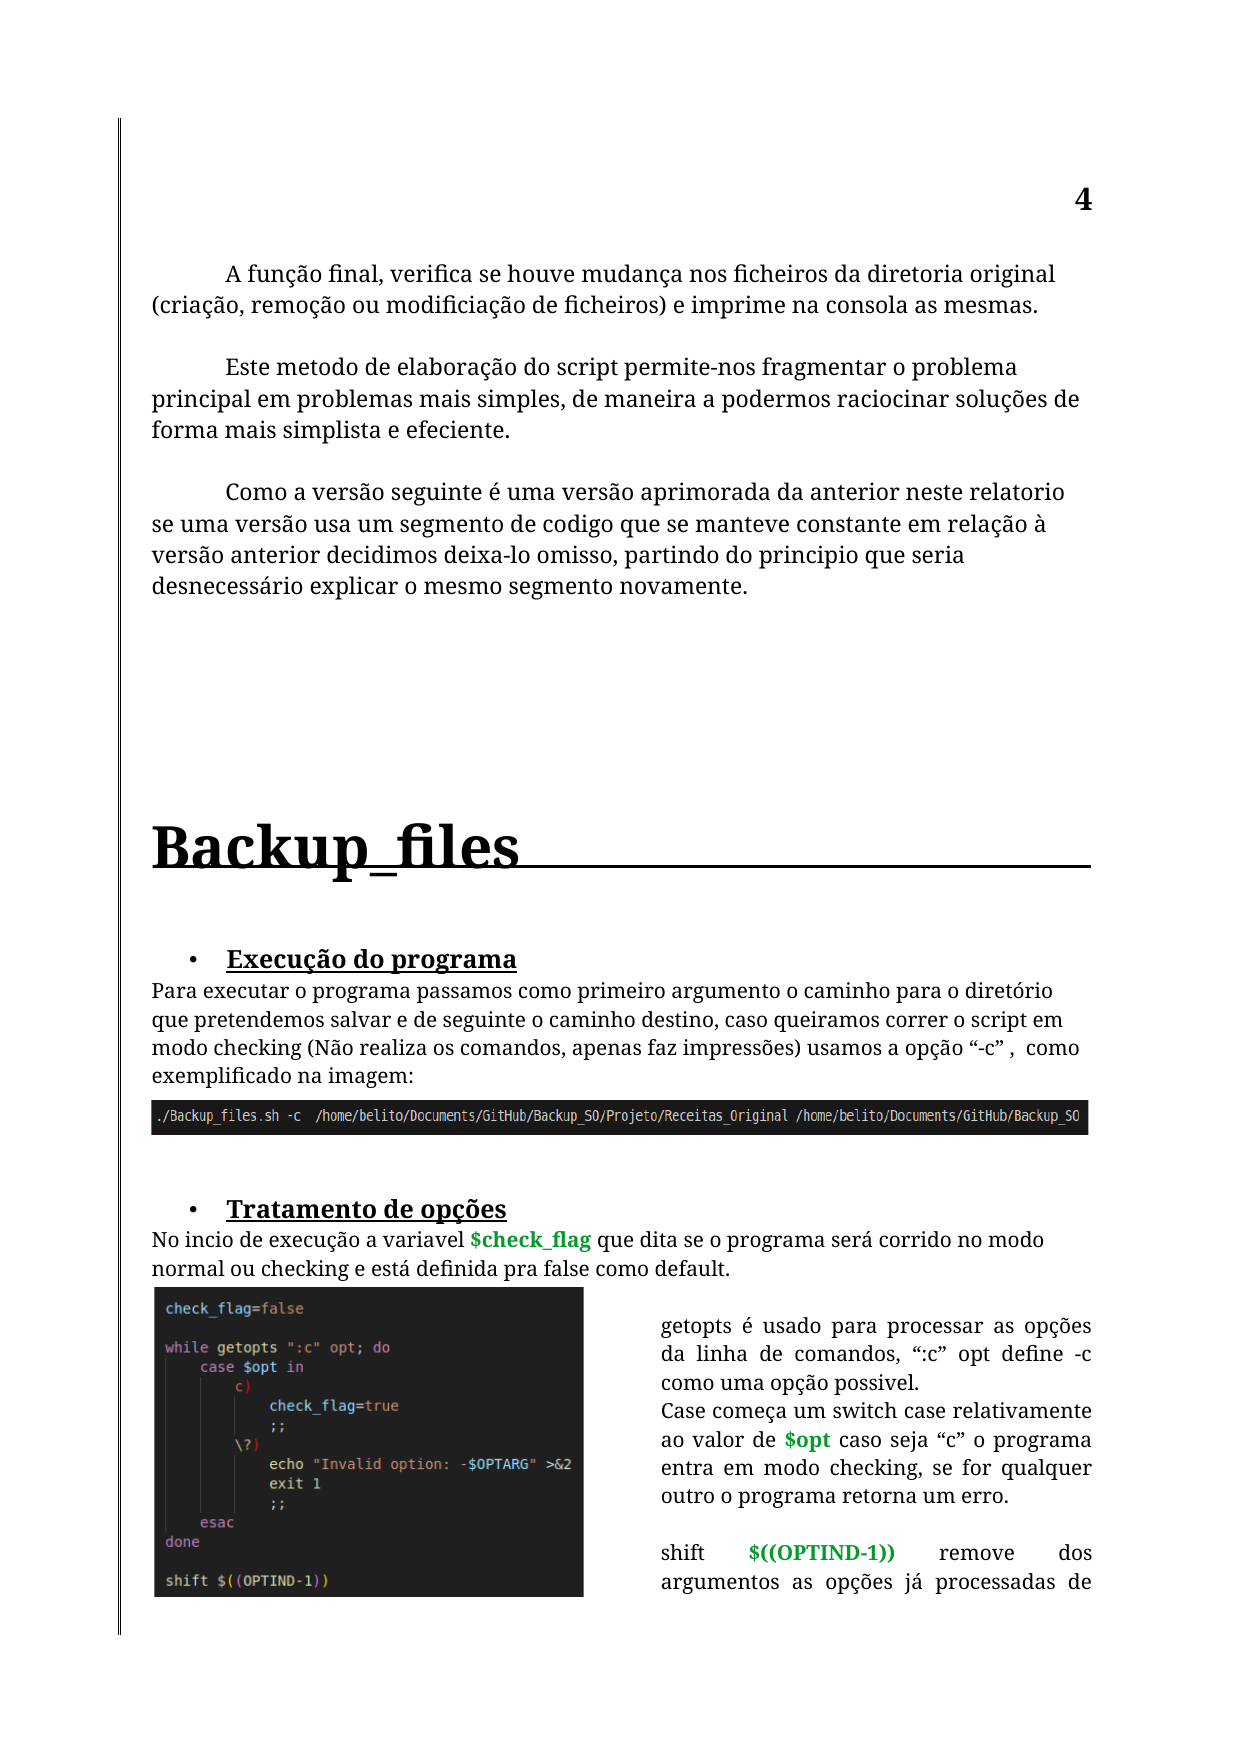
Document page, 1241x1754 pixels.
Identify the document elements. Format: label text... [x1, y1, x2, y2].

text Backup_files [151, 806, 1092, 885]
text Case começa um switch case relativamente ao valor de $opt caso seja “c” o programa entra em modo checking, se for qualquer outro o programa retorna um erro. [587, 1396, 1092, 1510]
text Este metodo de elaboração do script permite-nos fragmentar o problema principal em problemas mais simples, de maneira a podermos raciocinar soluções de forma mais simplista e efeciente. [151, 351, 1092, 445]
text shift $((OPTIND-1)) remove dos argumentos as opções já processadas de [587, 1538, 1092, 1595]
text getopts é usado para processar as opções da linha de comandos, “:c” opt define -c como uma opção possivel. [587, 1311, 1092, 1396]
list Tratamento de opções [189, 1192, 1092, 1226]
picture [154, 1287, 584, 1597]
text Para executar o programa passamos como primeiro argumento o caminho para o diretório que pretendemos salvar e de seguinte o caminho destino, caso queiramos correr o script em modo checking (Não realiza os comandos, apenas faz impressões) usamos a opção “-c” , como exemplificado na imagem: [151, 976, 1092, 1090]
text No incio de execução a variavel $check_flag que dita se o programa será corrido no modo normal ou checking e está definida pra false como default. [151, 1226, 1092, 1282]
picture [151, 1100, 1089, 1135]
list Execução do programa [189, 942, 1092, 976]
text A função final, verifica se houve mudança nos ficheiros da diretoria original (criação, remoção ou modificiação de ficheiros) e imprime na consola as mesmas. [151, 258, 1092, 320]
text Como a versão seguinte é uma versão aprimorada da anterior neste relatorio se uma versão usa um segmento de codigo que se manteve constante em relação à versão anterior decidimos deixa-lo omisso, partindo do principio que seria desnecessário explicar o mesmo segmento novamente. [151, 476, 1092, 601]
